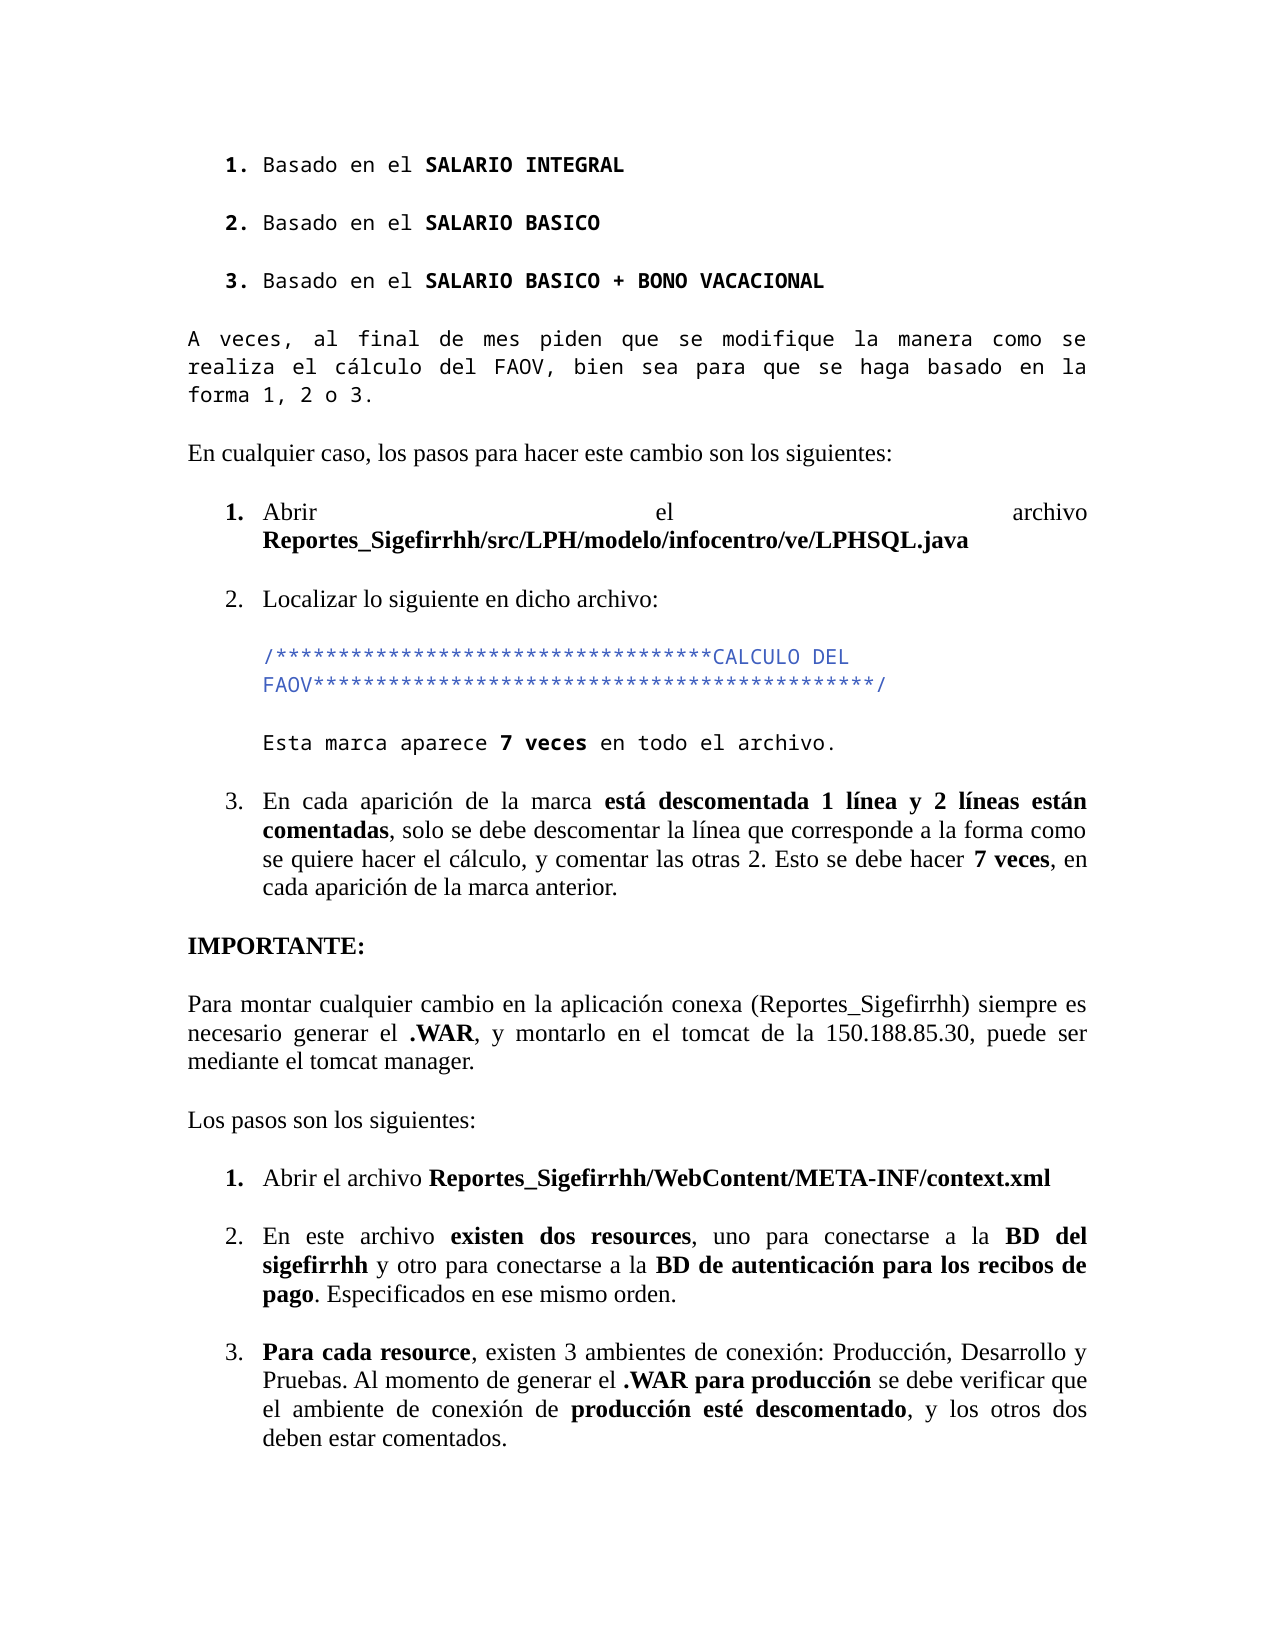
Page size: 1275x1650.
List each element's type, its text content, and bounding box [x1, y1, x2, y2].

list Abrir el archivo Reportes_Sigefirrhh/WebContent/META-INF/context.xml [225, 1163, 1087, 1192]
list En cada aparición de la marca está descomentada 1 línea y 2 líneas están comentadas, solo se debe descomentar la línea que corresponde a la forma como se quiere hacer el cálculo, y comentar las otras 2. Esto se debe hacer 7 veces, en cada aparición de la marca anterior. [225, 786, 1087, 901]
text En cualquier caso, los pasos para hacer este cambio son los siguientes: [187, 438, 1087, 467]
list Basado en el SALARIO INTEGRAL [225, 150, 1087, 178]
text Los pasos son los siguientes: [187, 1105, 1087, 1133]
list Esta marca aparece 7 veces en todo el archivo. [225, 728, 1087, 757]
list Basado en el SALARIO BASICO + BONO VACACIONAL [225, 266, 1087, 294]
text Para montar cualquier cambio en la aplicación conexa (Reportes_Sigefirrhh) siempre es necesario generar el .WAR, y montarlo en el tomcat de la 150.188.85.30, puede ser mediante el tomcat manager. [187, 989, 1087, 1075]
text A veces, al final de mes piden que se modifique la manera como se realiza el cálculo del FAOV, bien sea para que se haga basado en la forma 1, 2 o 3. [187, 324, 1087, 409]
list Basado en el SALARIO BASICO [225, 208, 1087, 236]
list /***********************************CALCULO DEL FAOV*********************************************/ [225, 642, 1087, 699]
list Para cada resource, existen 3 ambientes de conexión: Producción, Desarrollo y Pruebas. Al momento de generar el .WAR para producción se debe verificar que el ambiente de conexión de producción esté descomentado, y los otros dos deben estar comentados. [225, 1337, 1087, 1452]
list En este archivo existen dos resources, uno para conectarse a la BD del sigefirrhh y otro para conectarse a la BD de autenticación para los recibos de pago. Especificados en ese mismo orden. [225, 1221, 1087, 1307]
list Localizar lo siguiente en dicho archivo: [225, 584, 1087, 612]
list Abrir el archivo Reportes_Sigefirrhh/src/LPH/modelo/infocentro/ve/LPHSQL.java [225, 497, 1087, 554]
text IMPORTANTE: [187, 931, 1087, 959]
